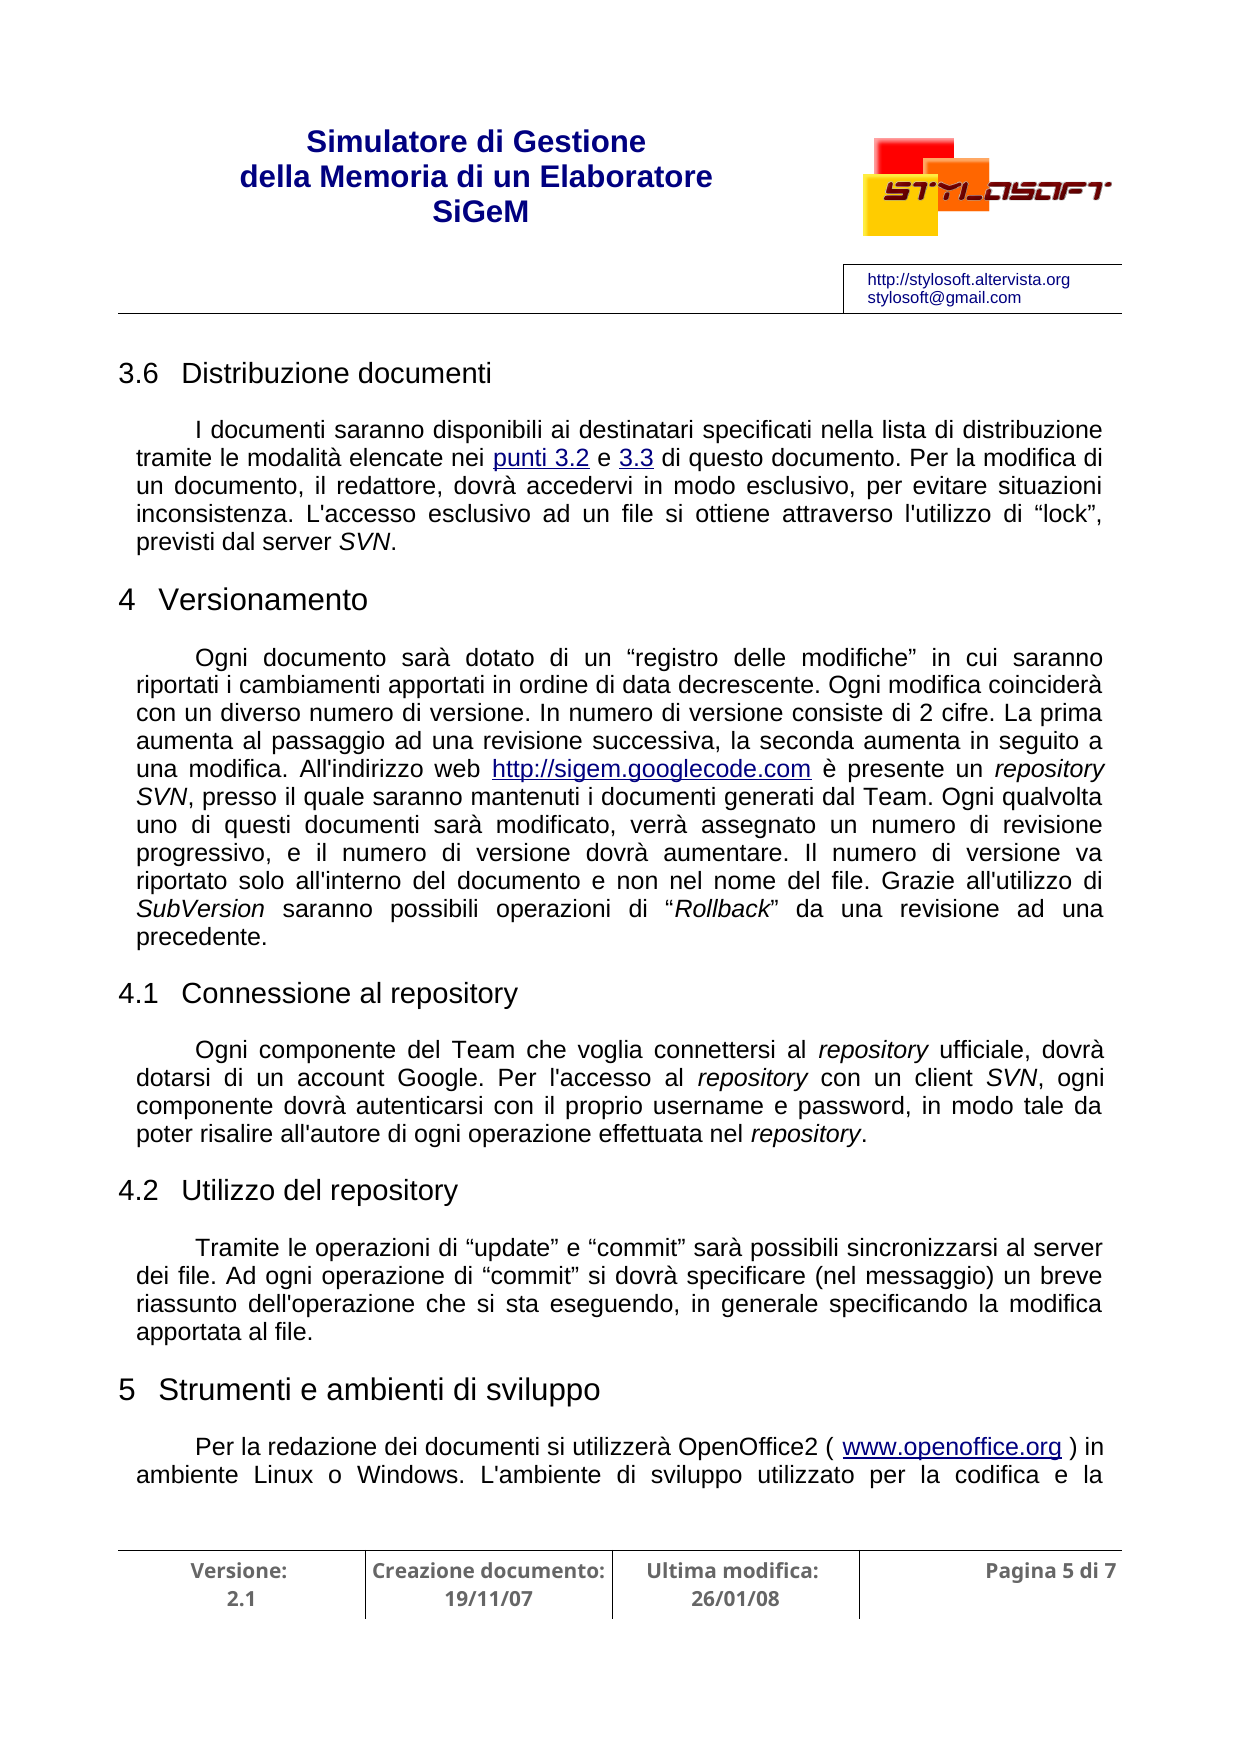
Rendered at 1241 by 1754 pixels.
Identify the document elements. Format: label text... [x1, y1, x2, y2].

text Ogni componente del Team che voglia connettersi al repository ufficiale, dovrà dotarsi di un account Google. Per l'accesso al repository con un client SVN, ogni componente dovrà autenticarsi con il proprio username e password, in modo tale da poter risalire all'autore di ogni operazione effettuata nel repository. [136, 1036, 1104, 1148]
subtitle Distribuzione documenti [118, 357, 1122, 389]
text Ogni documento sarà dotato di un “registro delle modifiche” in cui saranno riportati i cambiamenti apportati in ordine di data decrescente. Ogni modifica coinciderà con un diverso numero di versione. In numero di versione consiste di 2 cifre. La prima aumenta al passaggio ad una revisione successiva, la seconda aumenta in seguito a una modifica. All'indirizzo web http://sigem.googlecode.com è presente un repository SVN, presso il quale saranno mantenuti i documenti generati dal Team. Ogni qualvolta uno di questi documenti sarà modificato, verrà assegnato un numero di revisione progressivo, e il numero di versione dovrà aumentare. Il numero di versione va riportato solo all'interno del documento e non nel nome del file. Grazie all'utilizzo di SubVersion saranno possibili operazioni di “Rollback” da una revisione ad una precedente. [136, 643, 1104, 950]
subtitle Connessione al repository [118, 977, 1122, 1009]
text Per la redazione dei documenti si utilizzerà OpenOffice2 ( www.openoffice.org ) in ambiente Linux o Windows. L'ambiente di sviluppo utilizzato per la codifica e la [136, 1433, 1104, 1489]
text I documenti saranno disponibili ai destinatari specificati nella lista di distribuzione tramite le modalità elencate nei punti 3.2 e 3.3 di questo documento. Per la modifica di un documento, il redattore, dovrà accedervi in modo esclusivo, per evitare situazioni inconsistenza. L'accesso esclusivo ad un file si ottiene attraverso l'utilizzo di “lock”, previsti dal server SVN. [136, 416, 1104, 555]
picture [848, 123, 1117, 247]
subtitle Utilizzo del repository [118, 1174, 1122, 1207]
subtitle Strumenti e ambienti di sviluppo [118, 1372, 1122, 1407]
text Tramite le operazioni di “update” e “commit” sarà possibili sincronizzarsi al server dei file. Ad ogni operazione di “commit” si dovrà specificare (nel messaggio) un breve riassunto dell'operazione che si sta eseguendo, in generale specificando la modifica apportata al file. [136, 1233, 1104, 1345]
subtitle Versionamento [118, 582, 1122, 617]
